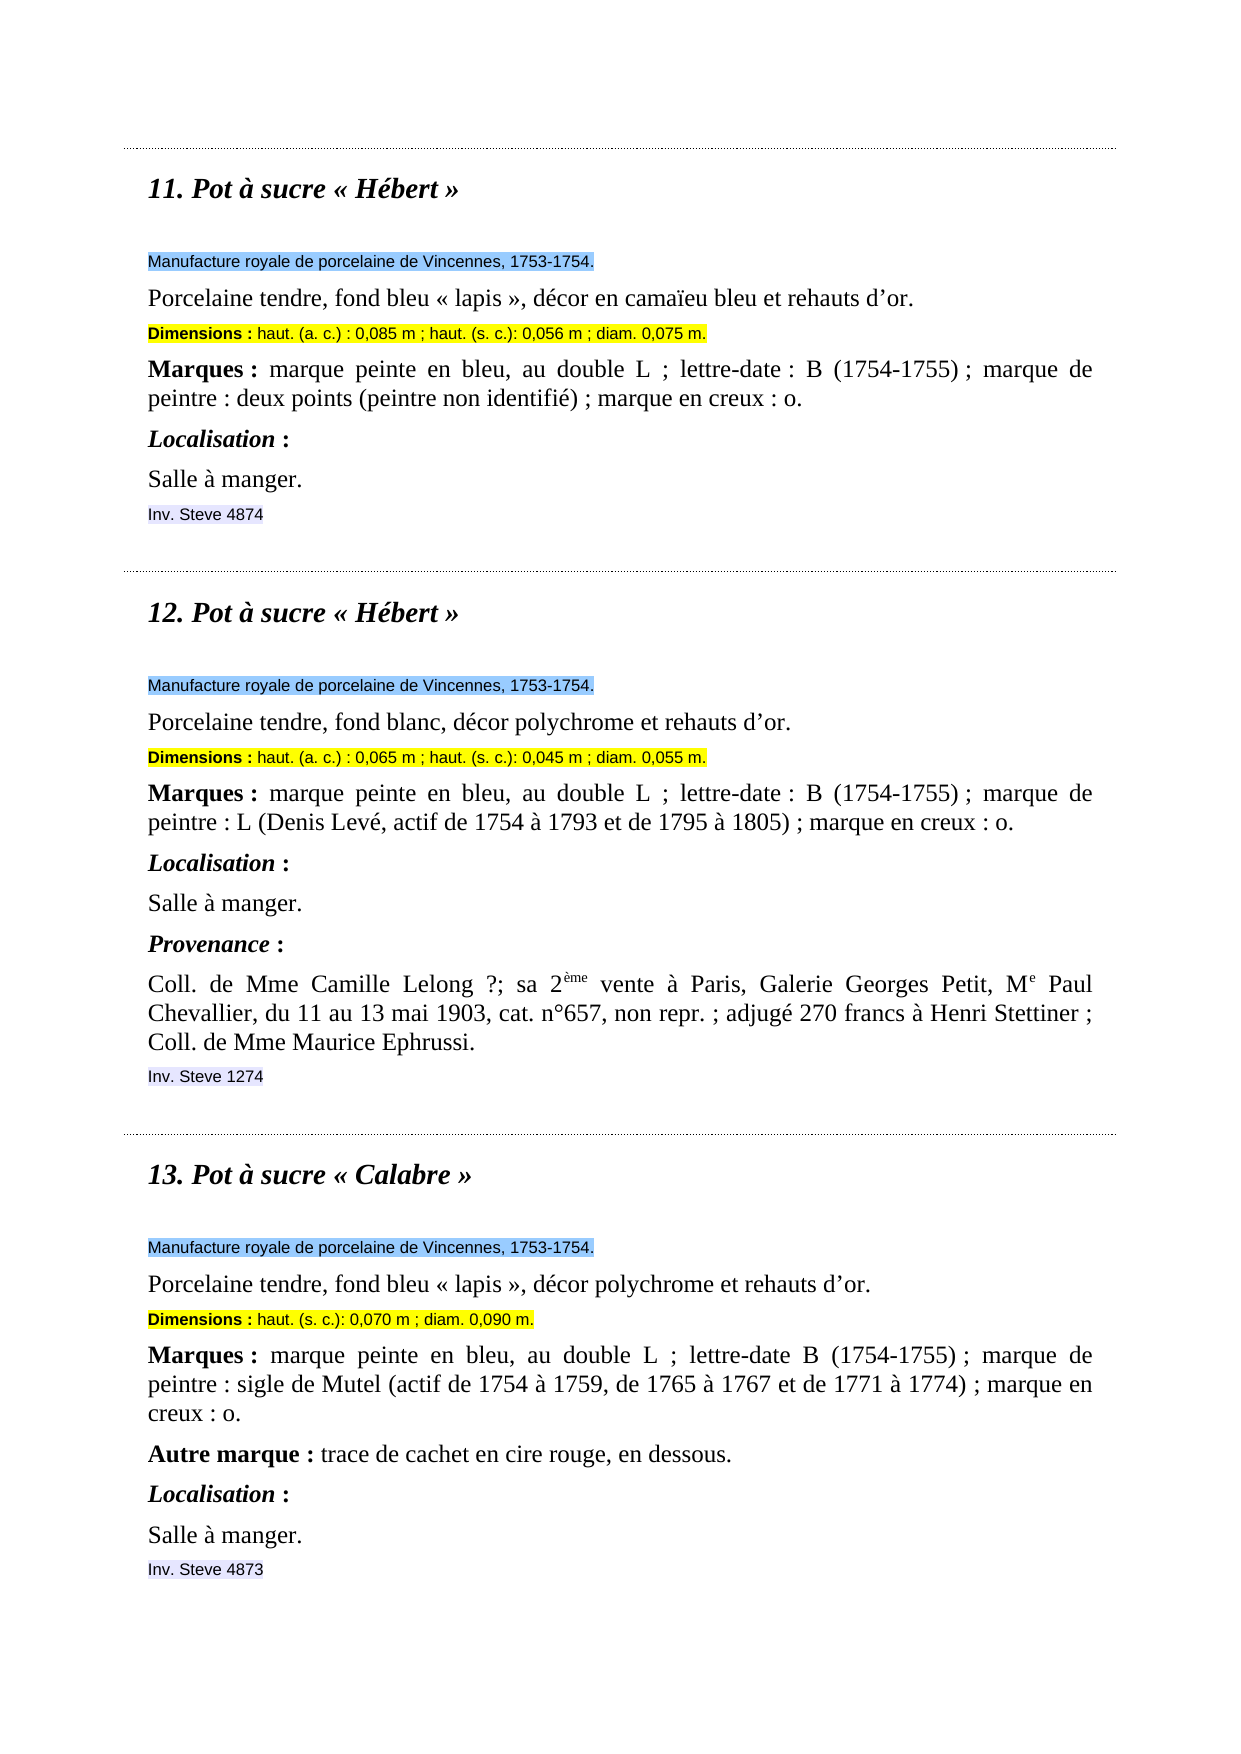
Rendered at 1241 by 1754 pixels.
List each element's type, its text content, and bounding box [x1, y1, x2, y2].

text Salle à manger. [148, 464, 1093, 493]
text Marques : marque peinte en bleu, au double L ; lettre-date B (1754-1755) ; marque de peintre : sigle de Mutel (actif de 1754 à 1759, de 1765 à 1767 et de 1771 à 1774) ; marque en creux : o. [148, 1341, 1093, 1427]
text Porcelaine tendre, fond bleu « lapis », décor polychrome et rehauts d’or. [148, 1269, 1093, 1298]
text Localisation : [148, 424, 1093, 453]
text Localisation : [148, 848, 1093, 876]
text Porcelaine tendre, fond blanc, décor polychrome et rehauts d’or. [148, 707, 1093, 736]
text Marques : marque peinte en bleu, au double L ; lettre-date : B (1754-1755) ; marque de peintre : deux points (peintre non identifié) ; marque en creux : o. [148, 354, 1093, 412]
text Manufacture royale de porcelaine de Vincennes, 1753-1754. [594, 1238, 1093, 1257]
text Manufacture royale de porcelaine de Vincennes, 1753-1754. [594, 676, 1093, 695]
text Dimensions : haut. (s. c.): 0,070 m ; diam. 0,090 m. [534, 1310, 1093, 1329]
text Localisation : [148, 1479, 1093, 1508]
text Salle à manger. [148, 1520, 1093, 1548]
text Salle à manger. [148, 888, 1093, 917]
text Dimensions : haut. (a. c.) : 0,065 m ; haut. (s. c.): 0,045 m ; diam. 0,055 m. [148, 747, 1093, 767]
text Porcelaine tendre, fond bleu « lapis », décor en camaïeu bleu et rehauts d’or. [148, 283, 1093, 312]
text Dimensions : haut. (a. c.) : 0,085 m ; haut. (s. c.): 0,056 m ; diam. 0,075 m. [707, 324, 1093, 343]
subtitle Pot à sucre « Hébert » [124, 148, 1116, 228]
text Inv. Steve 4874 [263, 505, 1093, 524]
text Autre marque : trace de cachet en cire rouge, en dessous. [148, 1439, 1093, 1467]
text Manufacture royale de porcelaine de Vincennes, 1753-1754. [594, 252, 1093, 271]
subtitle Pot à sucre « Calabre » [124, 1134, 1116, 1214]
text Coll. de Mme Camille Lelong ?; sa 2ème vente à Paris, Galerie Georges Petit, Me Paul Chevallier, du 11 au 13 mai 1903, cat. n°657, non repr. ; adjugé 270 francs à Henri Stettiner ; Coll. de Mme Maurice Ephrussi. [148, 969, 1093, 1055]
text Marques : marque peinte en bleu, au double L ; lettre-date : B (1754-1755) ; marque de peintre : L (Denis Levé, actif de 1754 à 1793 et de 1795 à 1805) ; marque en creux : o. [148, 778, 1093, 836]
text Provenance : [148, 929, 1093, 957]
subtitle Pot à sucre « Hébert » [124, 571, 1116, 652]
text Inv. Steve 1274 [263, 1067, 1093, 1086]
text Inv. Steve 4873 [263, 1560, 1093, 1579]
